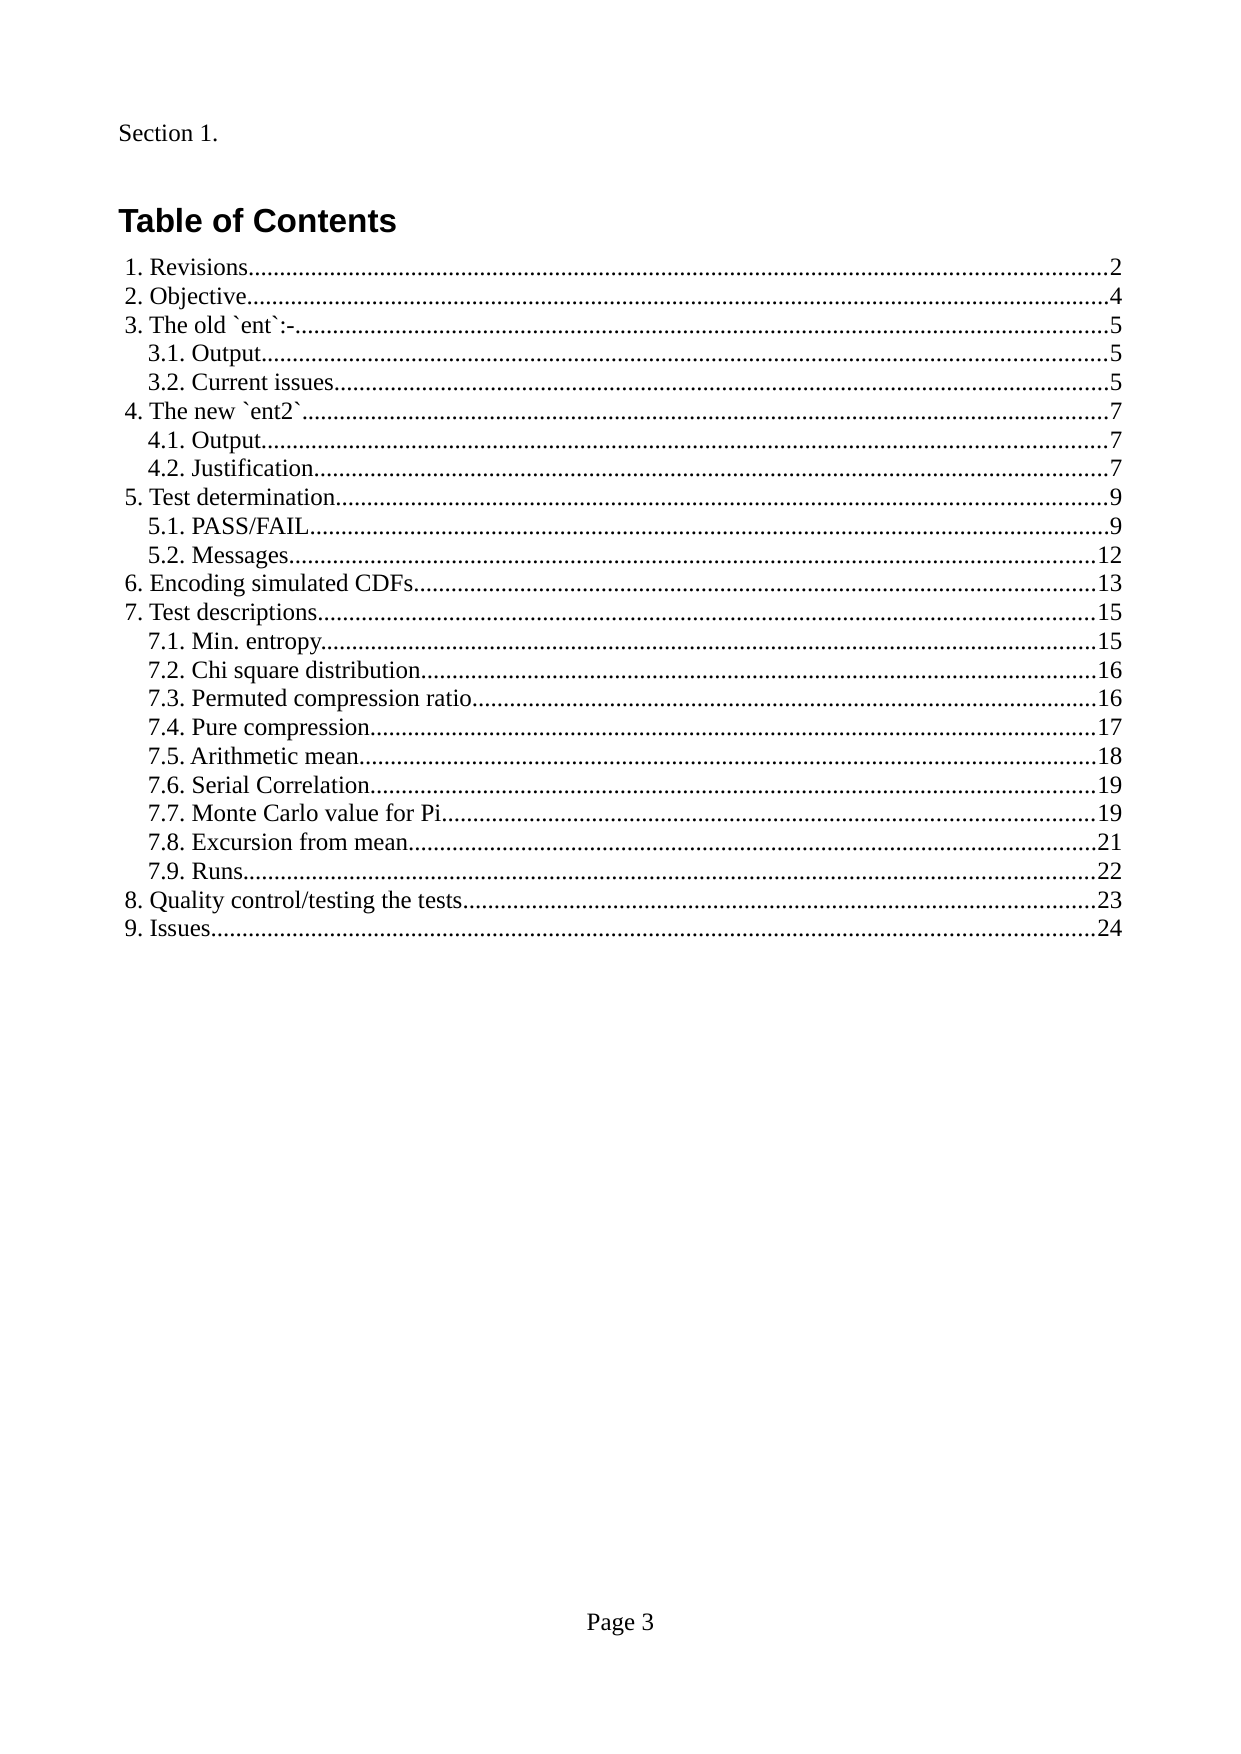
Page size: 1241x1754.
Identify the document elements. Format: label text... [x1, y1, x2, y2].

text 4.2. Justification 7 [148, 453, 1122, 482]
text 7.3. Permuted compression ratio. 16 [148, 683, 1122, 712]
text 7.2. Chi square distribution. 16 [148, 655, 1122, 683]
text 7.1. Min. entropy. 15 [148, 626, 1122, 655]
text 3.2. Current issues. 5 [148, 367, 1122, 396]
text 5.1. PASS/FAIL 9 [148, 511, 1122, 540]
text 6. Encoding simulated CDFs 13 [118, 568, 1122, 597]
text 5.2. Messages. 12 [148, 540, 1122, 568]
text 9. Issues. 24 [118, 913, 1122, 942]
text 5. Test determination. 9 [118, 482, 1122, 511]
text 7.7. Monte Carlo value for Pi 19 [148, 798, 1122, 827]
text 3.1. Output. 5 [148, 338, 1122, 367]
text 7.8. Excursion from mean 21 [148, 827, 1122, 856]
text 7.5. Arithmetic mean. 18 [148, 741, 1122, 770]
text 7.6. Serial Correlation 19 [148, 770, 1122, 798]
text 7.9. Runs. 22 [148, 856, 1122, 885]
subtitle Table of Contents [118, 201, 1122, 240]
text 7.4. Pure compression. 17 [148, 712, 1122, 741]
text 1. Revisions. 2 [118, 252, 1122, 281]
text 8. Quality control/testing the tests. 23 [118, 885, 1122, 913]
text 3. The old `ent`:- 5 [118, 310, 1122, 338]
text 4. The new `ent2`. 7 [118, 396, 1122, 425]
text 2. Objective. 4 [118, 281, 1122, 310]
text 7. Test descriptions. 15 [118, 597, 1122, 626]
text 4.1. Output 7 [148, 425, 1122, 453]
